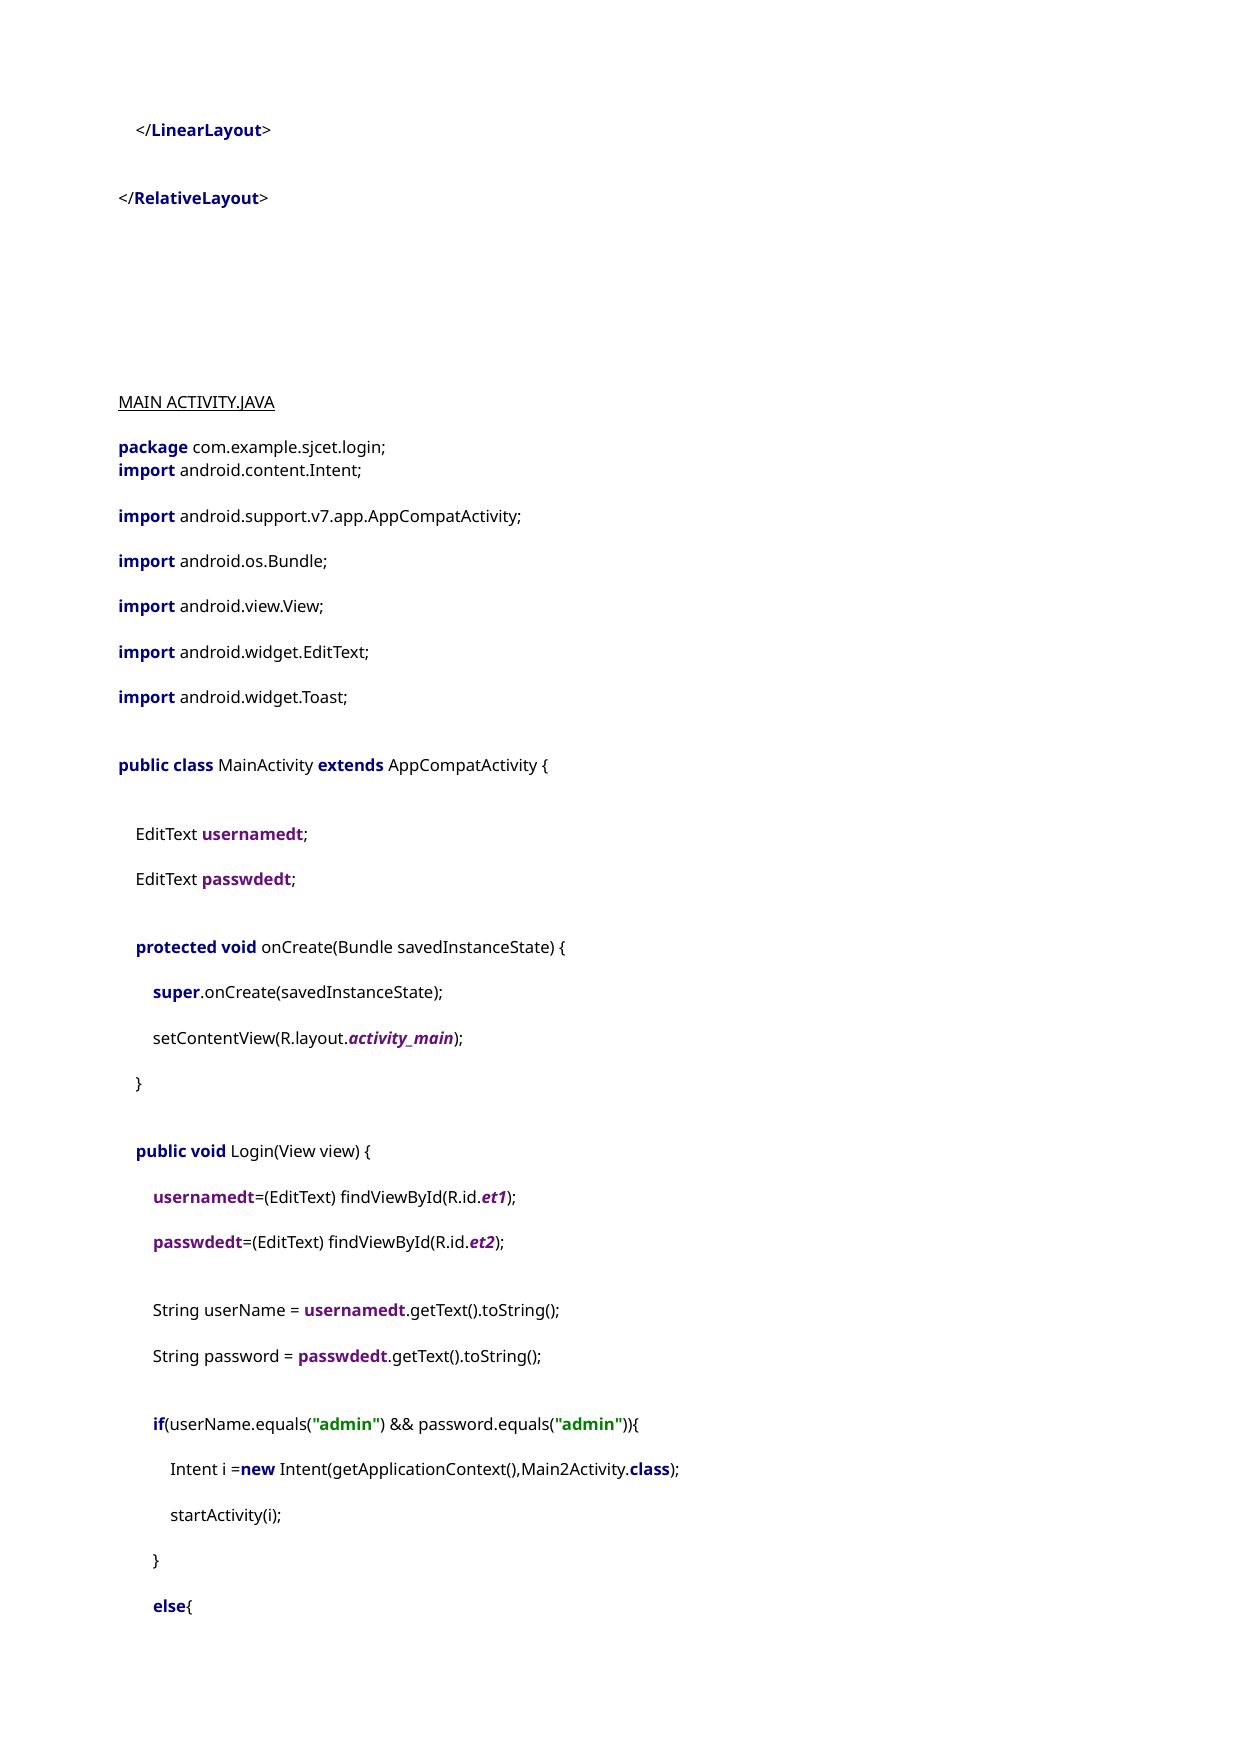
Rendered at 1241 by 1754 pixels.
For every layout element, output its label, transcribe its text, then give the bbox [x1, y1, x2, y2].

text package com.example.sjcet.login; import android.content.Intent; import android.support.v7.app.AppCompatActivity; import android.os.Bundle; import android.view.View; import android.widget.EditText; import android.widget.Toast; public class MainActivity extends AppCompatActivity { EditText usernamedt; EditText passwdedt; protected void onCreate(Bundle savedInstanceState) { super.onCreate(savedInstanceState); setContentView(R.layout.activity_main); } public void Login(View view) { usernamedt=(EditText) findViewById(R.id.et1); passwdedt=(EditText) findViewById(R.id.et2); String userName = usernamedt.getText().toString(); String password = passwdedt.getText().toString(); if(userName.equals("admin") && password.equals("admin")){ Intent i =new Intent(getApplicationContext(),Main2Activity.class); startActivity(i); } else{ [118, 436, 1122, 1617]
text </LinearLayout> </RelativeLayout> [118, 118, 1122, 209]
text MAIN ACTIVITY.JAVA [118, 391, 1122, 413]
